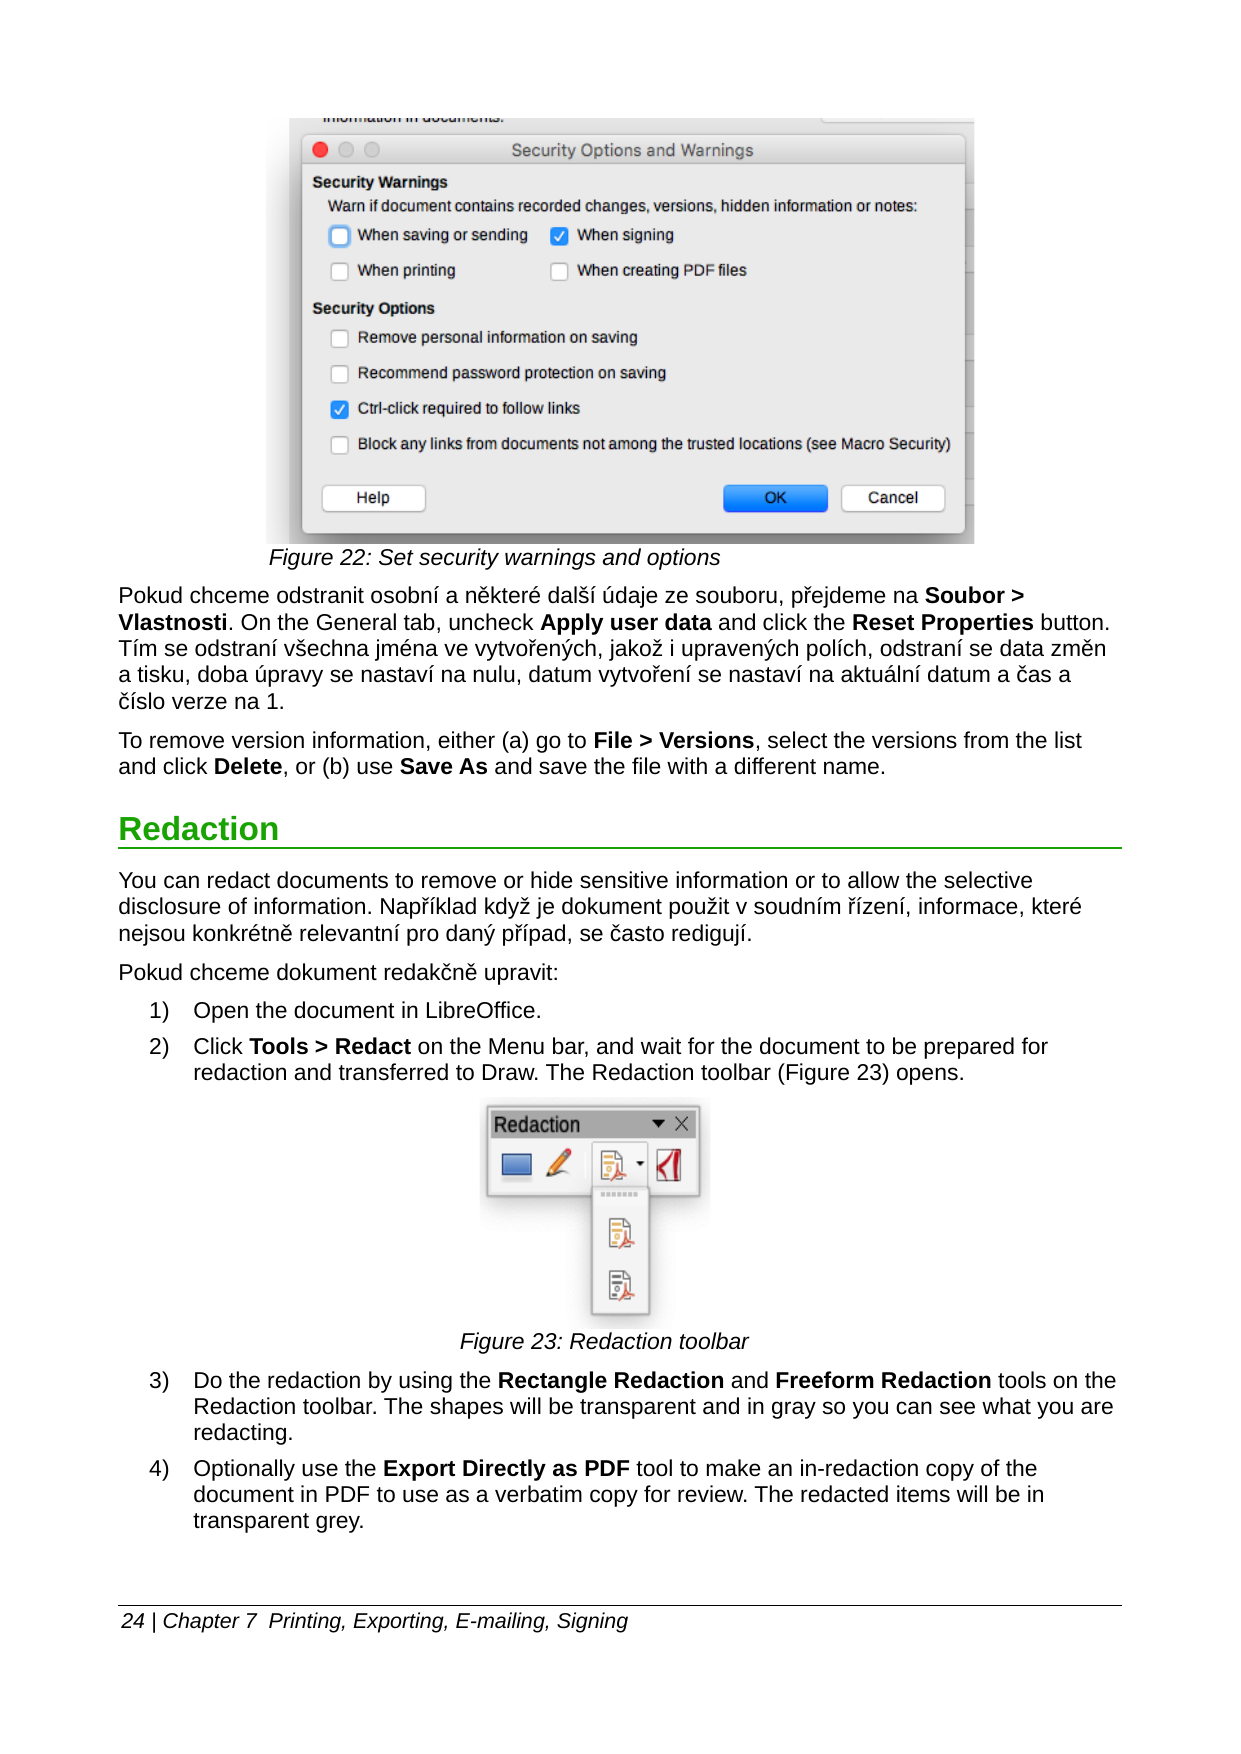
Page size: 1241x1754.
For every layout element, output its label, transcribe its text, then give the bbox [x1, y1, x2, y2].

picture [265, 118, 975, 544]
subtitle Redaction [118, 809, 1122, 847]
text Pokud chceme odstranit osobní a některé další údaje ze souboru, přejdeme na Soubor > Vlastnosti. On the General tab, uncheck Apply user data and click the Reset Properties button. Tím se odstraní všechna jména ve vytvořených, jakož i upravených polích, odstraní se data změn a tisku, doba úpravy se nastaví na nulu, datum vytvoření se nastaví na aktuální datum a čas a číslo verze na 1. [118, 582, 1122, 714]
text Pokud chceme dokument redakčně upravit: [118, 958, 1122, 985]
list Open the document in LibreOffice. [169, 997, 1122, 1024]
text You can redact documents to remove or hide sensitive information or to allow the selective disclosure of information. Například když je dokument použit v soudním řízení, informace, které nejsou konkrétně relevantní pro daný případ, se často redigují. [118, 867, 1122, 946]
text Figure 23: Redaction toolbar [459, 1097, 781, 1354]
picture [479, 1097, 711, 1329]
list Click Tools > Redact on the Menu bar, and wait for the document to be prepared for redaction and transferred to Draw. The Redaction toolbar (Figure 23) opens. [169, 1033, 1122, 1085]
text To remove version information, either (a) go to File > Versions, select the versions from the list and click Delete, or (b) use Save As and save the file with a different name. [118, 727, 1122, 779]
list Optionally use the Export Directly as PDF tool to make an in-redaction copy of the document in PDF to use as a verbatim copy for review. The redacted items will be in transparent grey. [169, 1454, 1122, 1533]
list Do the redaction by using the Rectangle Redaction and Freeform Redaction tools on the Redaction toolbar. The shapes will be transparent and in gray so you can see what you are redacting. [169, 1367, 1122, 1446]
text Figure 22: Set security warnings and options [268, 544, 972, 570]
